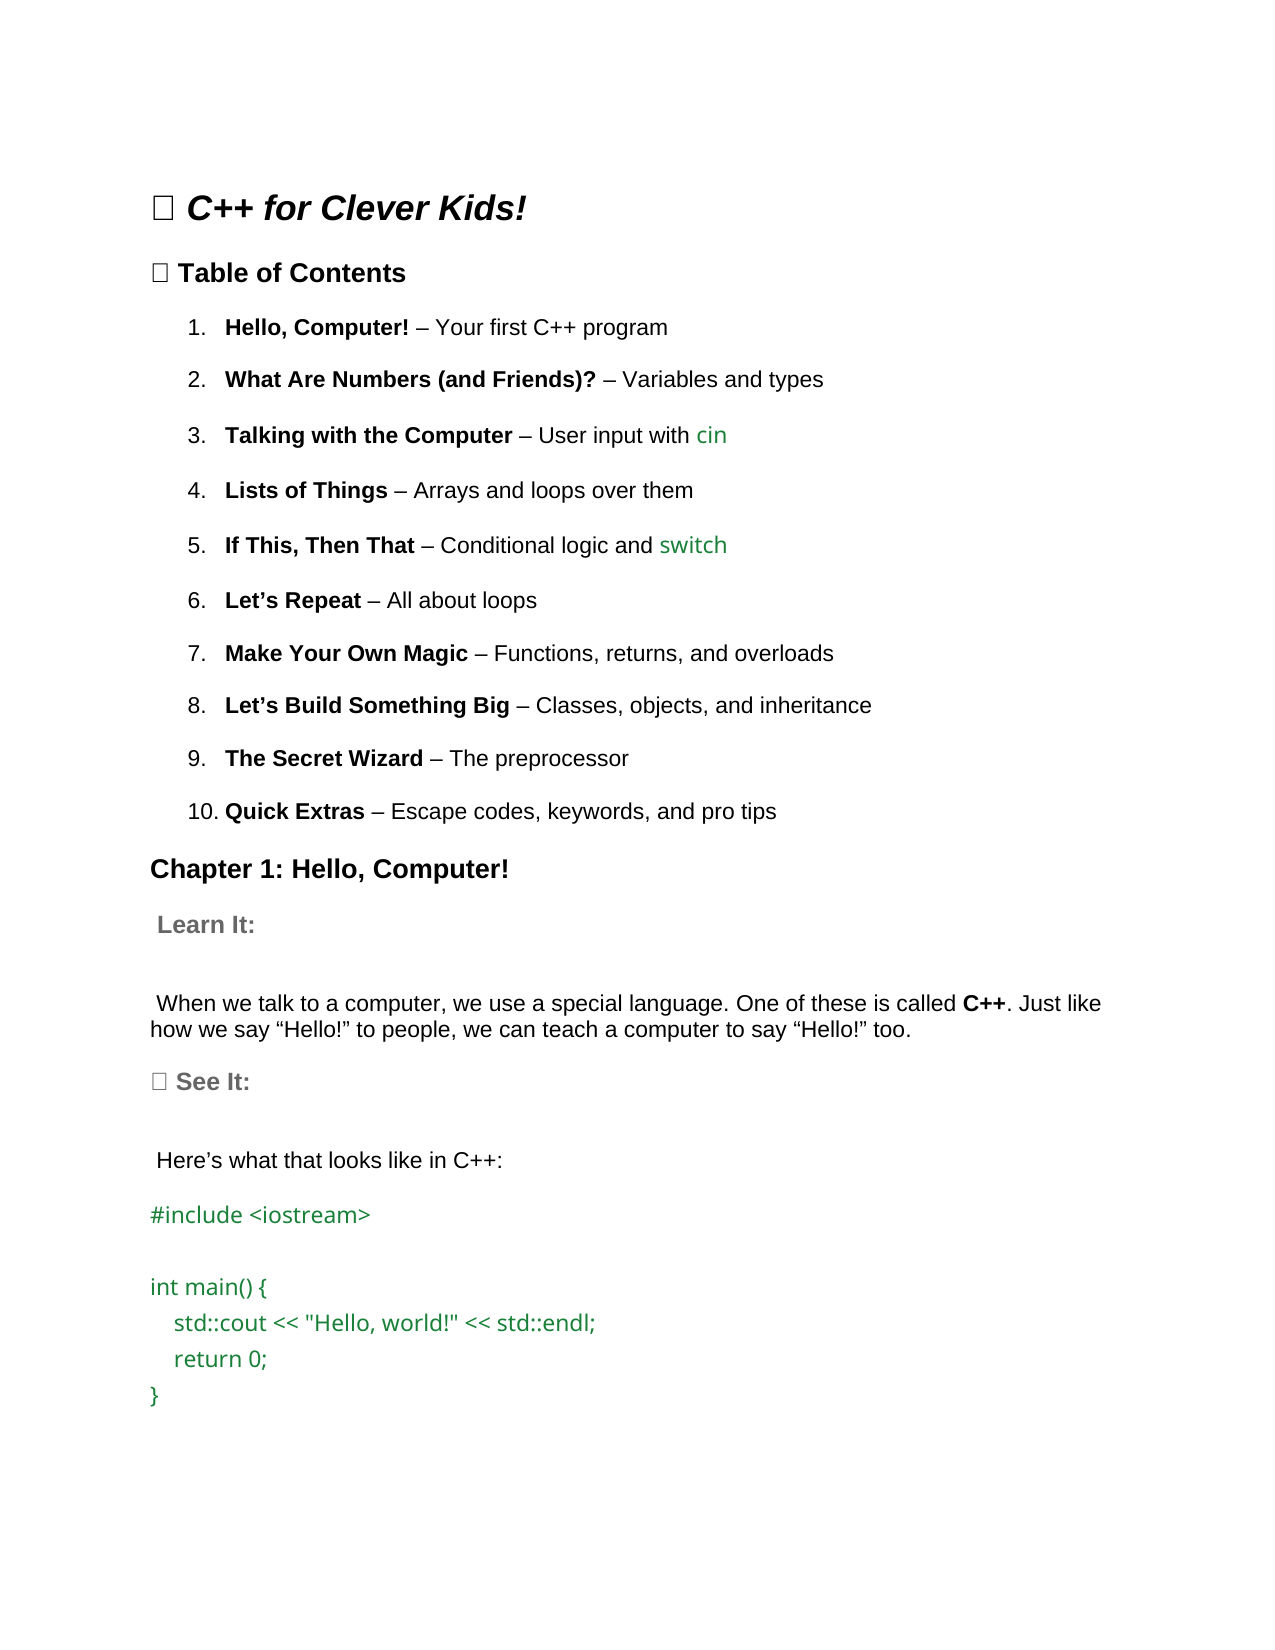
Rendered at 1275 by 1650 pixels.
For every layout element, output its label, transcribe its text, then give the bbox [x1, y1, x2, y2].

subtitle Chapter 1: Hello, Computer! [150, 853, 1125, 884]
list Make Your Own Magic – Functions, returns, and overloads [187, 640, 1125, 692]
subtitle ✨ Table of Contents [150, 257, 1125, 289]
text std::cout << "Hello, world!" << std::endl; [150, 1307, 1125, 1338]
text int main() { [150, 1271, 1125, 1302]
list Quick Extras – Escape codes, keywords, and pro tips [187, 798, 1125, 824]
list Lists of Things – Arrays and loops over them [187, 477, 1125, 529]
subtitle 👩‍🏫 Learn It: [150, 909, 1125, 938]
list Let’s Repeat – All about loops [187, 587, 1125, 640]
list Let’s Build Something Big – Classes, objects, and inheritance [187, 692, 1125, 745]
subtitle 👀 See It: [150, 1067, 1125, 1096]
text When we talk to a computer, we use a special language. One of these is called C++. Just like how we say “Hello!” to people, we can teach a computer to say “Hello!” too. [150, 963, 1125, 1042]
text return 0; [150, 1343, 1125, 1374]
subtitle 📘 C++ for Clever Kids! [150, 187, 1125, 228]
list Talking with the Computer – User input with cin [187, 419, 1125, 477]
text } [150, 1378, 1125, 1410]
text #include <iostream> [150, 1199, 1125, 1230]
text Here’s what that looks like in C++: [150, 1121, 1125, 1174]
list What Are Numbers (and Friends)? – Variables and types [187, 366, 1125, 419]
list The Secret Wizard – The preprocessor [187, 745, 1125, 798]
list If This, Then That – Conditional logic and switch [187, 529, 1125, 587]
list Hello, Computer! – Your first C++ program [187, 314, 1125, 366]
